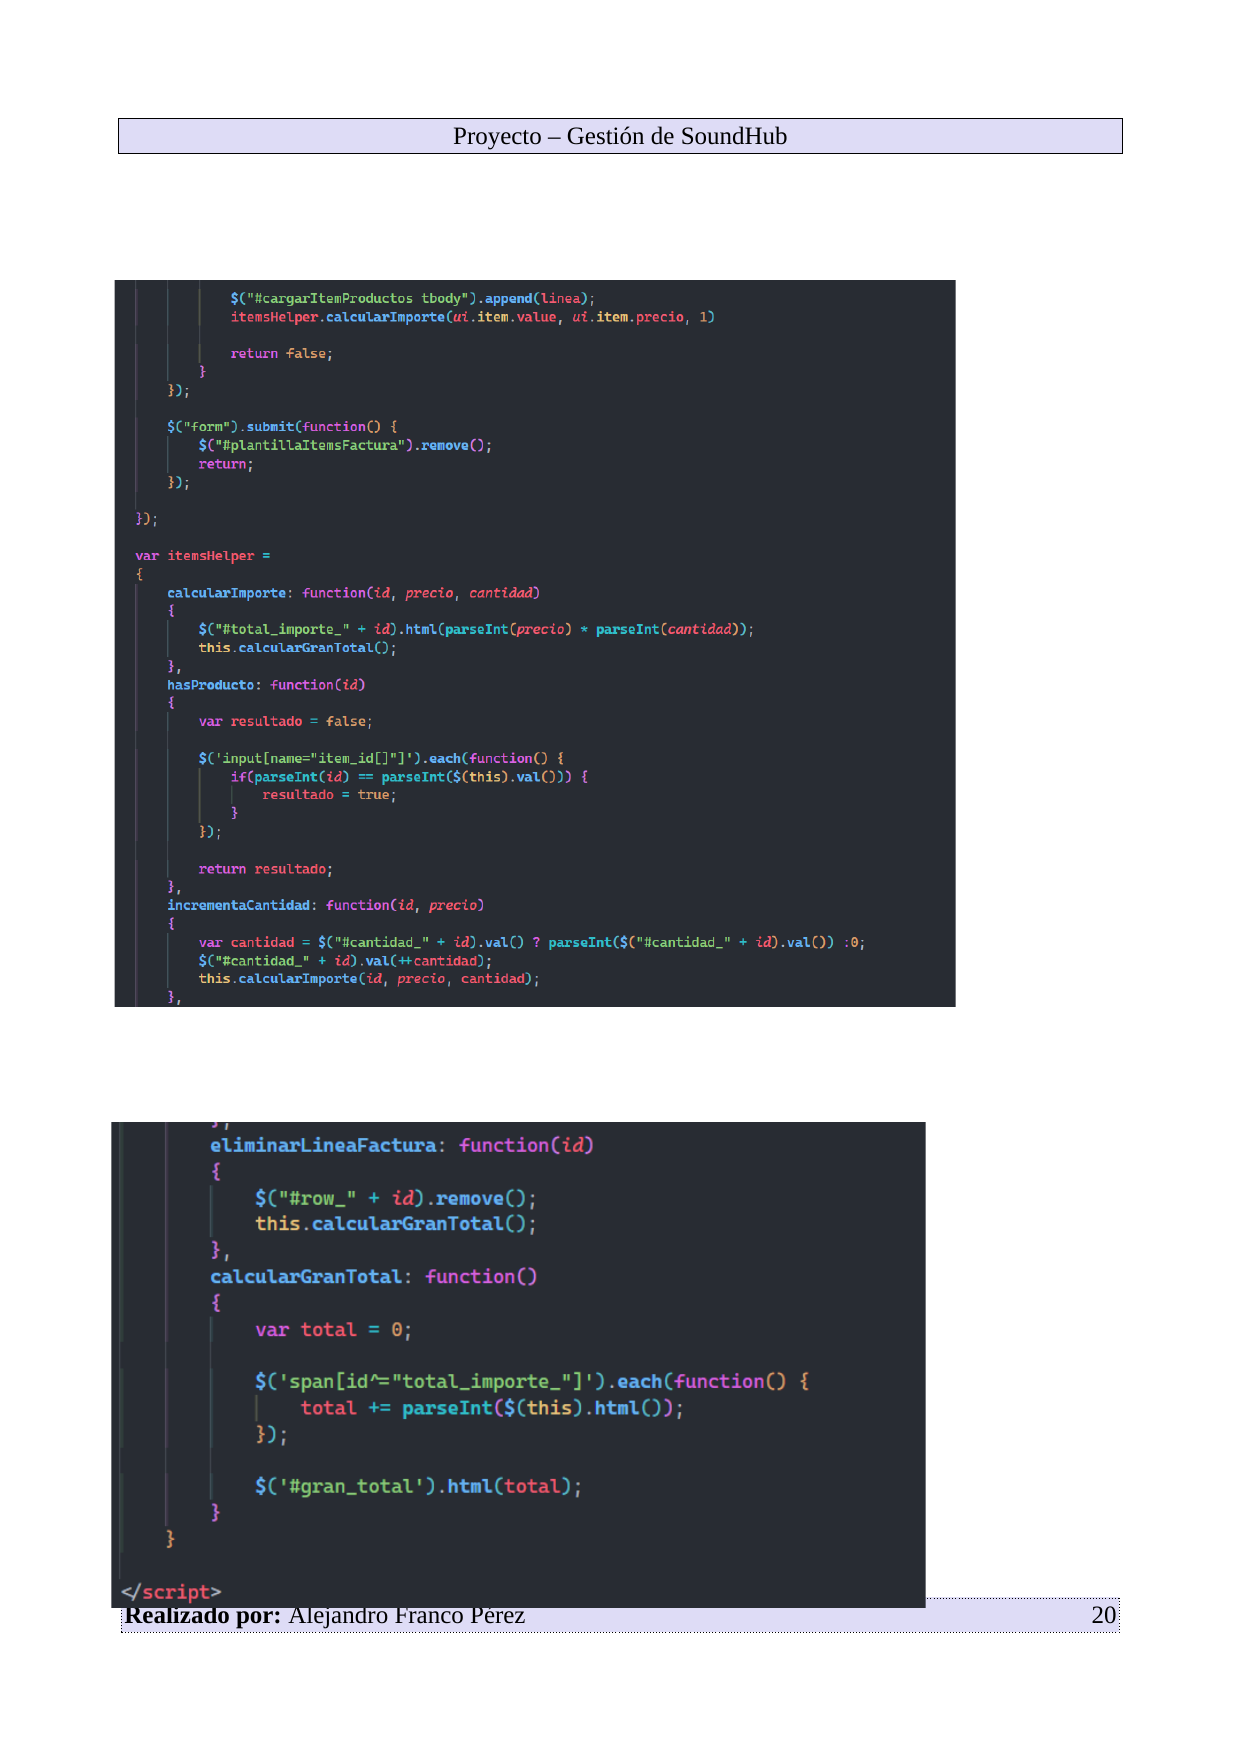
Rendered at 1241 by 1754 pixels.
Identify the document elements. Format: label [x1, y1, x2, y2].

picture [114, 280, 956, 1007]
picture [111, 1122, 926, 1608]
